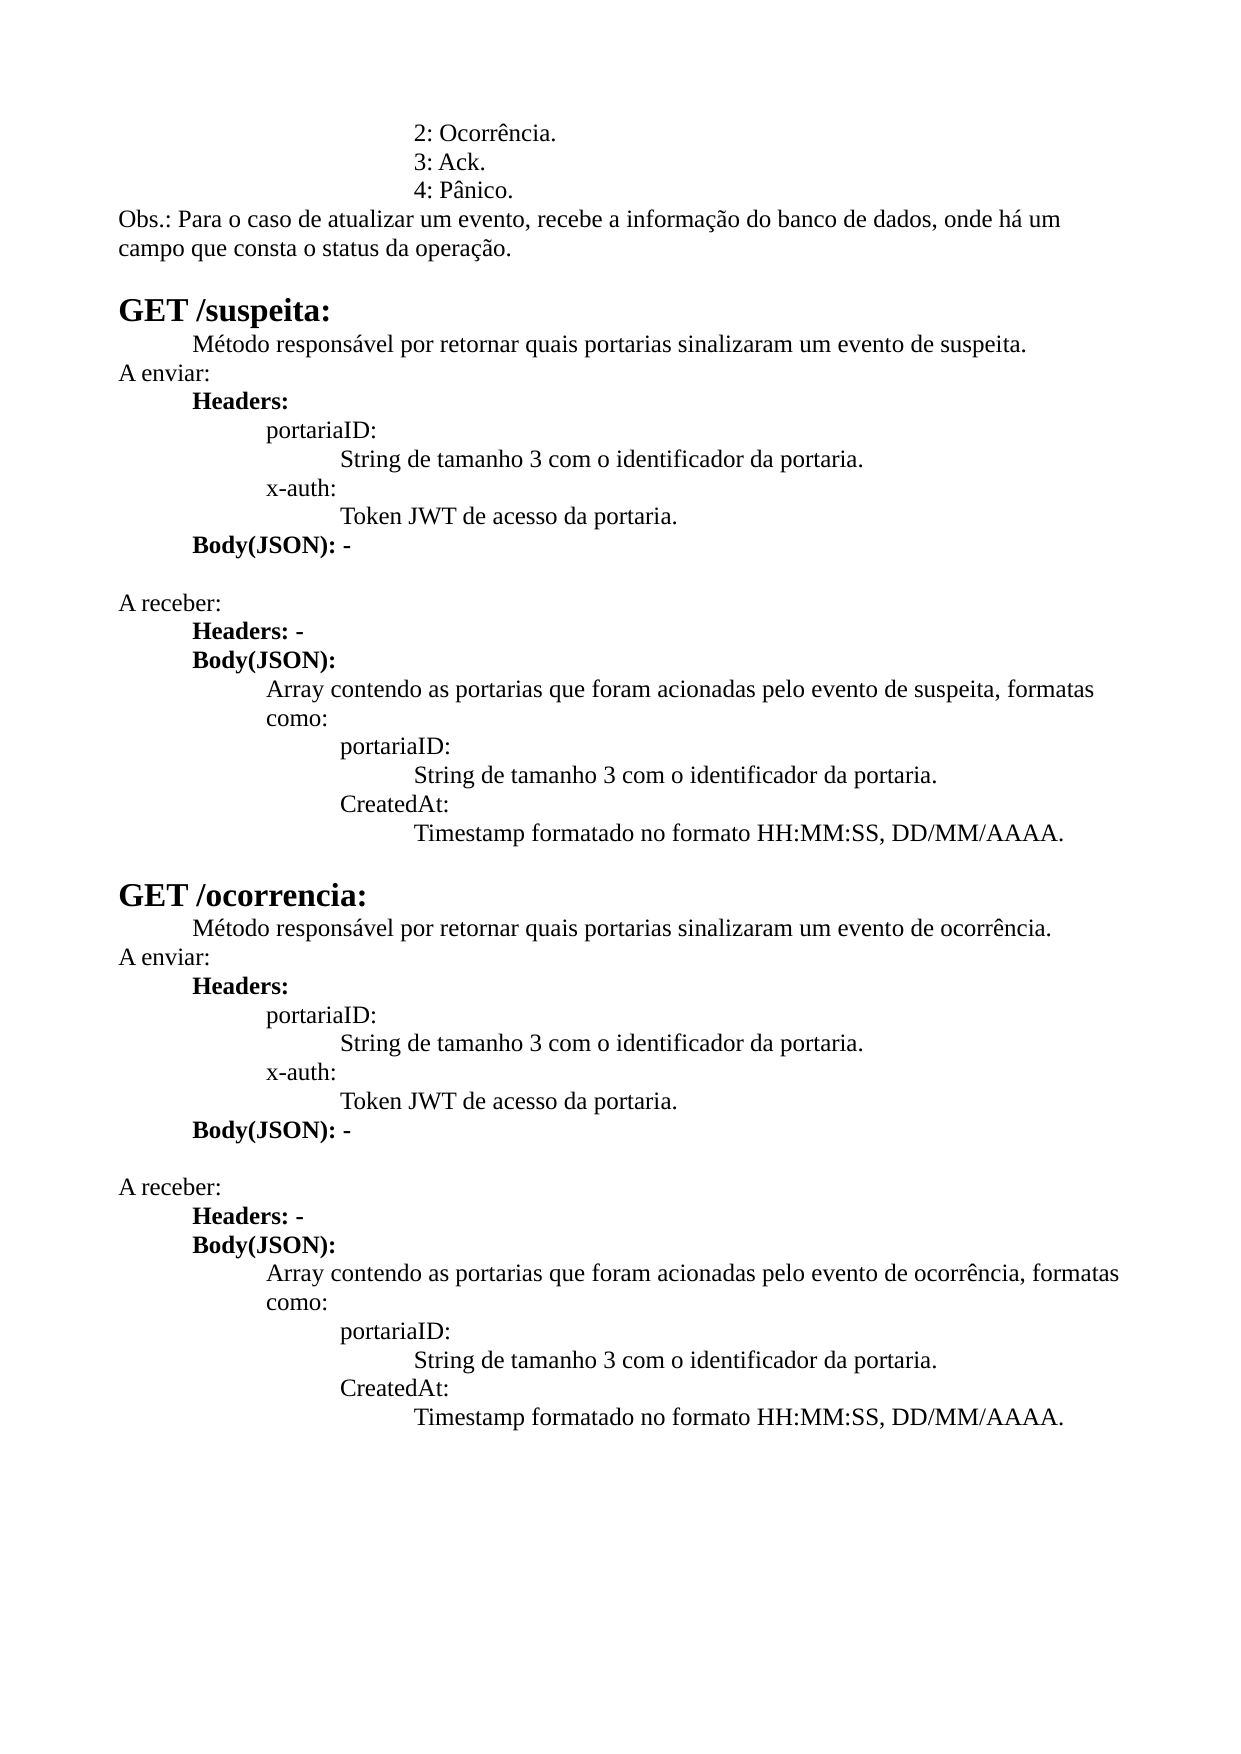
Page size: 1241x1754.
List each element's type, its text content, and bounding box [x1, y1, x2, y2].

text Array contendo as portarias que foram acionadas pelo evento de suspeita, formatas como: [118, 674, 1122, 731]
text portariaID: [118, 731, 1122, 760]
text CreatedAt: [118, 1373, 1122, 1402]
text x-auth: [118, 473, 1122, 501]
text String de tamanho 3 com o identificador da portaria. [118, 444, 1122, 473]
text Token JWT de acesso da portaria. [118, 501, 1122, 530]
text CreatedAt: [118, 789, 1122, 818]
text A enviar: [118, 942, 1122, 971]
text Método responsável por retornar quais portarias sinalizaram um evento de suspeita. [118, 329, 1122, 358]
text 2: Ocorrência. [118, 118, 1122, 147]
text Timestamp formatado no formato HH:MM:SS, DD/MM/AAAA. [118, 818, 1122, 846]
text x-auth: [118, 1057, 1122, 1086]
text Body(JSON): [118, 1230, 1122, 1258]
text A receber: [118, 588, 1122, 616]
text String de tamanho 3 com o identificador da portaria. [118, 760, 1122, 789]
text GET /ocorrencia: [118, 875, 1122, 913]
text A enviar: [118, 358, 1122, 386]
text Headers: - [118, 1201, 1122, 1230]
text Array contendo as portarias que foram acionadas pelo evento de ocorrência, formatas como: [118, 1258, 1122, 1316]
text 4: Pânico. [118, 176, 1122, 204]
text String de tamanho 3 com o identificador da portaria. [118, 1028, 1122, 1057]
text Headers: [118, 386, 1122, 415]
text portariaID: [118, 1000, 1122, 1028]
text String de tamanho 3 com o identificador da portaria. [118, 1345, 1122, 1373]
text A receber: [118, 1172, 1122, 1201]
text Body(JSON): - [118, 530, 1122, 559]
text Timestamp formatado no formato HH:MM:SS, DD/MM/AAAA. [118, 1402, 1122, 1431]
text GET /suspeita: [118, 291, 1122, 329]
text Método responsável por retornar quais portarias sinalizaram um evento de ocorrência. [118, 913, 1122, 942]
text portariaID: [118, 1316, 1122, 1345]
text Obs.: Para o caso de atualizar um evento, recebe a informação do banco de dados, onde há um campo que consta o status da operação. [118, 204, 1122, 262]
text Body(JSON): [118, 645, 1122, 674]
text 3: Ack. [118, 147, 1122, 176]
text Body(JSON): - [118, 1115, 1122, 1143]
text Headers: [118, 971, 1122, 1000]
text portariaID: [118, 415, 1122, 444]
text Token JWT de acesso da portaria. [118, 1086, 1122, 1115]
text Headers: - [118, 616, 1122, 645]
